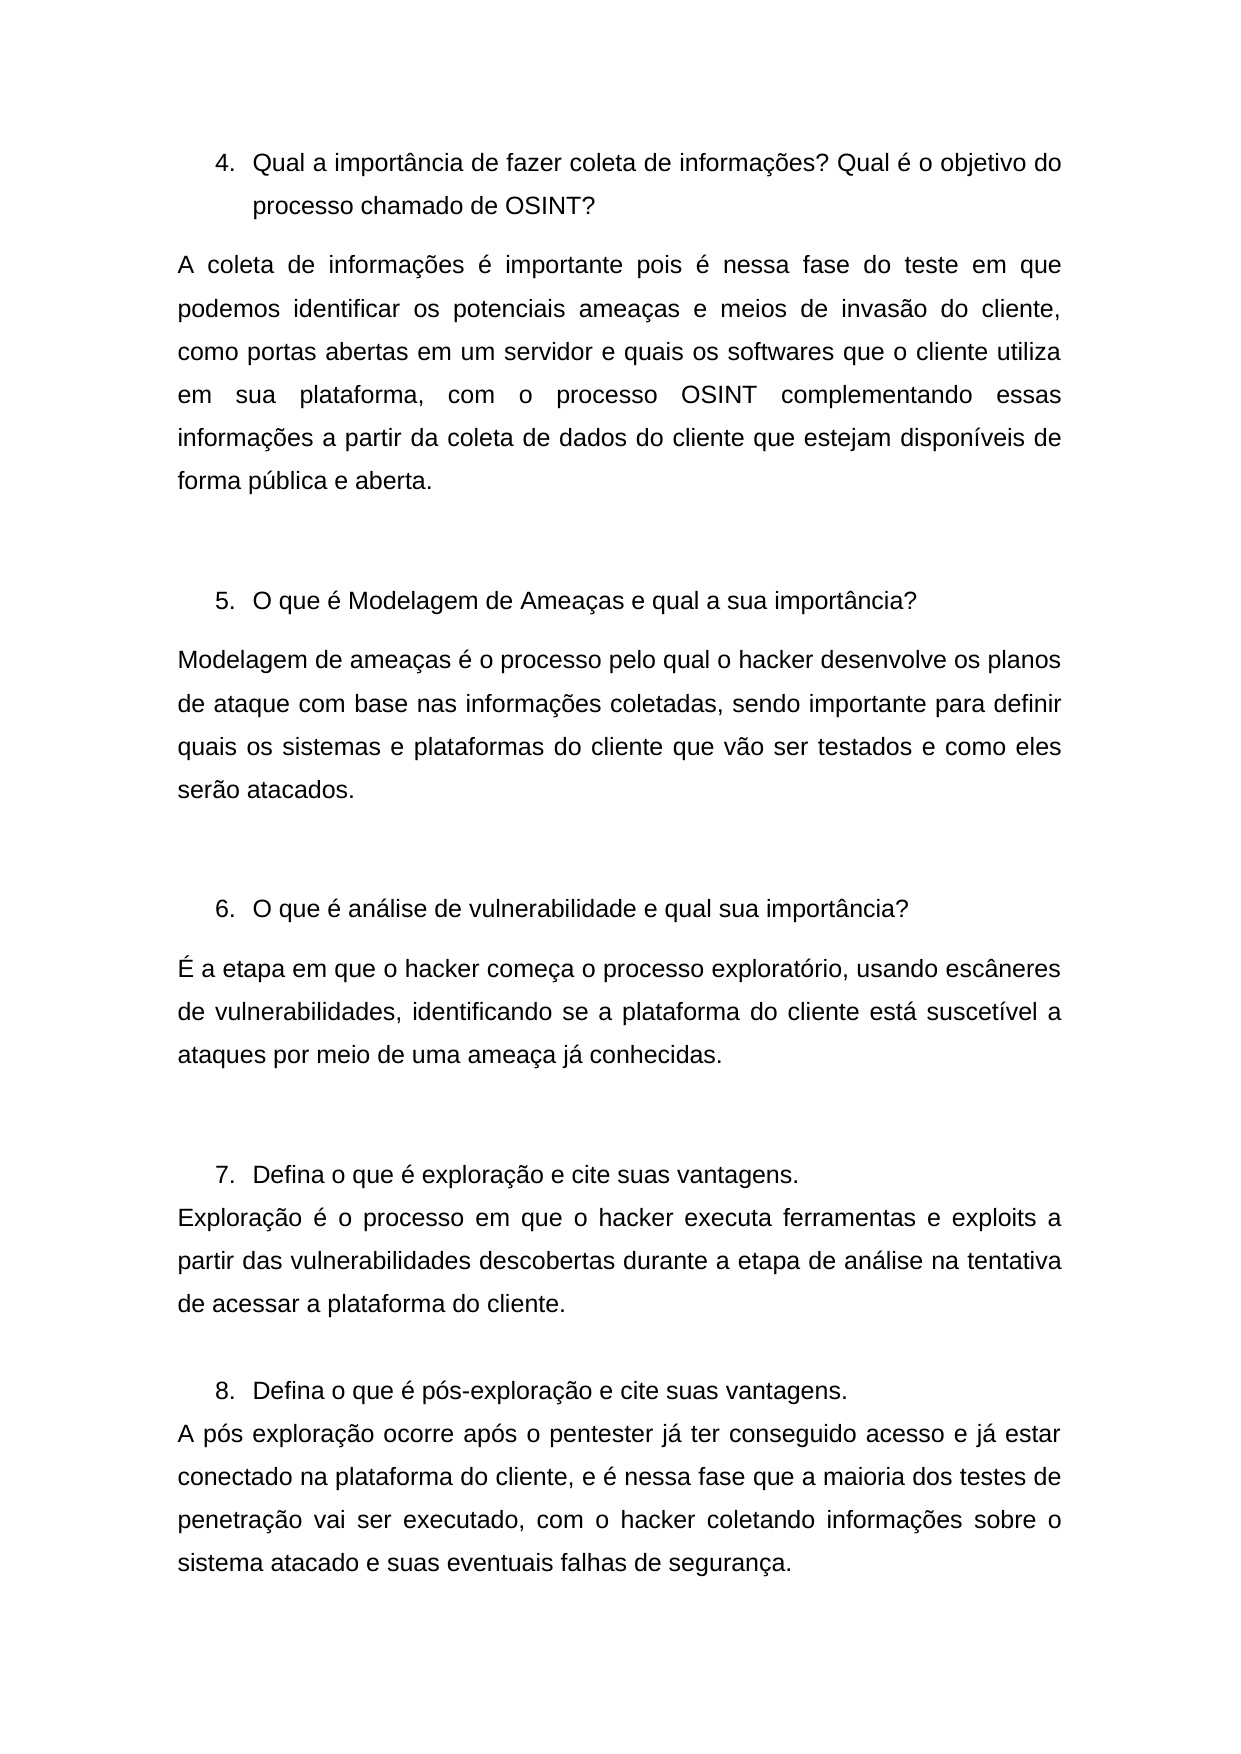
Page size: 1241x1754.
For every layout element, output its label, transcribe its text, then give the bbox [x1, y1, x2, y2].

text Modelagem de ameaças é o processo pelo qual o hacker desenvolve os planos de ataque com base nas informações coletadas, sendo importante para definir quais os sistemas e plataformas do cliente que vão ser testados e como eles serão atacados. [177, 646, 1063, 804]
list O que é Modelagem de Ameaças e qual a sua importância? [215, 586, 1063, 614]
list O que é análise de vulnerabilidade e qual sua importância? [215, 894, 1063, 923]
text É a etapa em que o hacker começa o processo exploratório, usando escâneres de vulnerabilidades, identificando se a plataforma do cliente está suscetível a ataques por meio de uma ameaça já conhecidas. [177, 954, 1063, 1069]
list Defina o que é exploração e cite suas vantagens. [215, 1160, 1063, 1189]
text A coleta de informações é importante pois é nessa fase do teste em que podemos identificar os potenciais ameaças e meios de invasão do cliente, como portas abertas em um servidor e quais os softwares que o cliente utiliza em sua plataforma, com o processo OSINT complementando essas informações a partir da coleta de dados do cliente que estejam disponíveis de forma pública e aberta. [177, 251, 1063, 495]
list Defina o que é pós-exploração e cite suas vantagens. [215, 1376, 1063, 1404]
list A pós exploração ocorre após o pentester já ter conseguido acesso e já estar conectado na plataforma do cliente, e é nessa fase que a maioria dos testes de penetração vai ser executado, com o hacker coletando informações sobre o sistema atacado e suas eventuais falhas de segurança. [177, 1419, 1063, 1577]
list Qual a importância de fazer coleta de informações? Qual é o objetivo do processo chamado de OSINT? [215, 148, 1063, 219]
list Exploração é o processo em que o hacker executa ferramentas e exploits a partir das vulnerabilidades descobertas durante a etapa de análise na tentativa de acessar a plataforma do cliente. [177, 1203, 1063, 1318]
